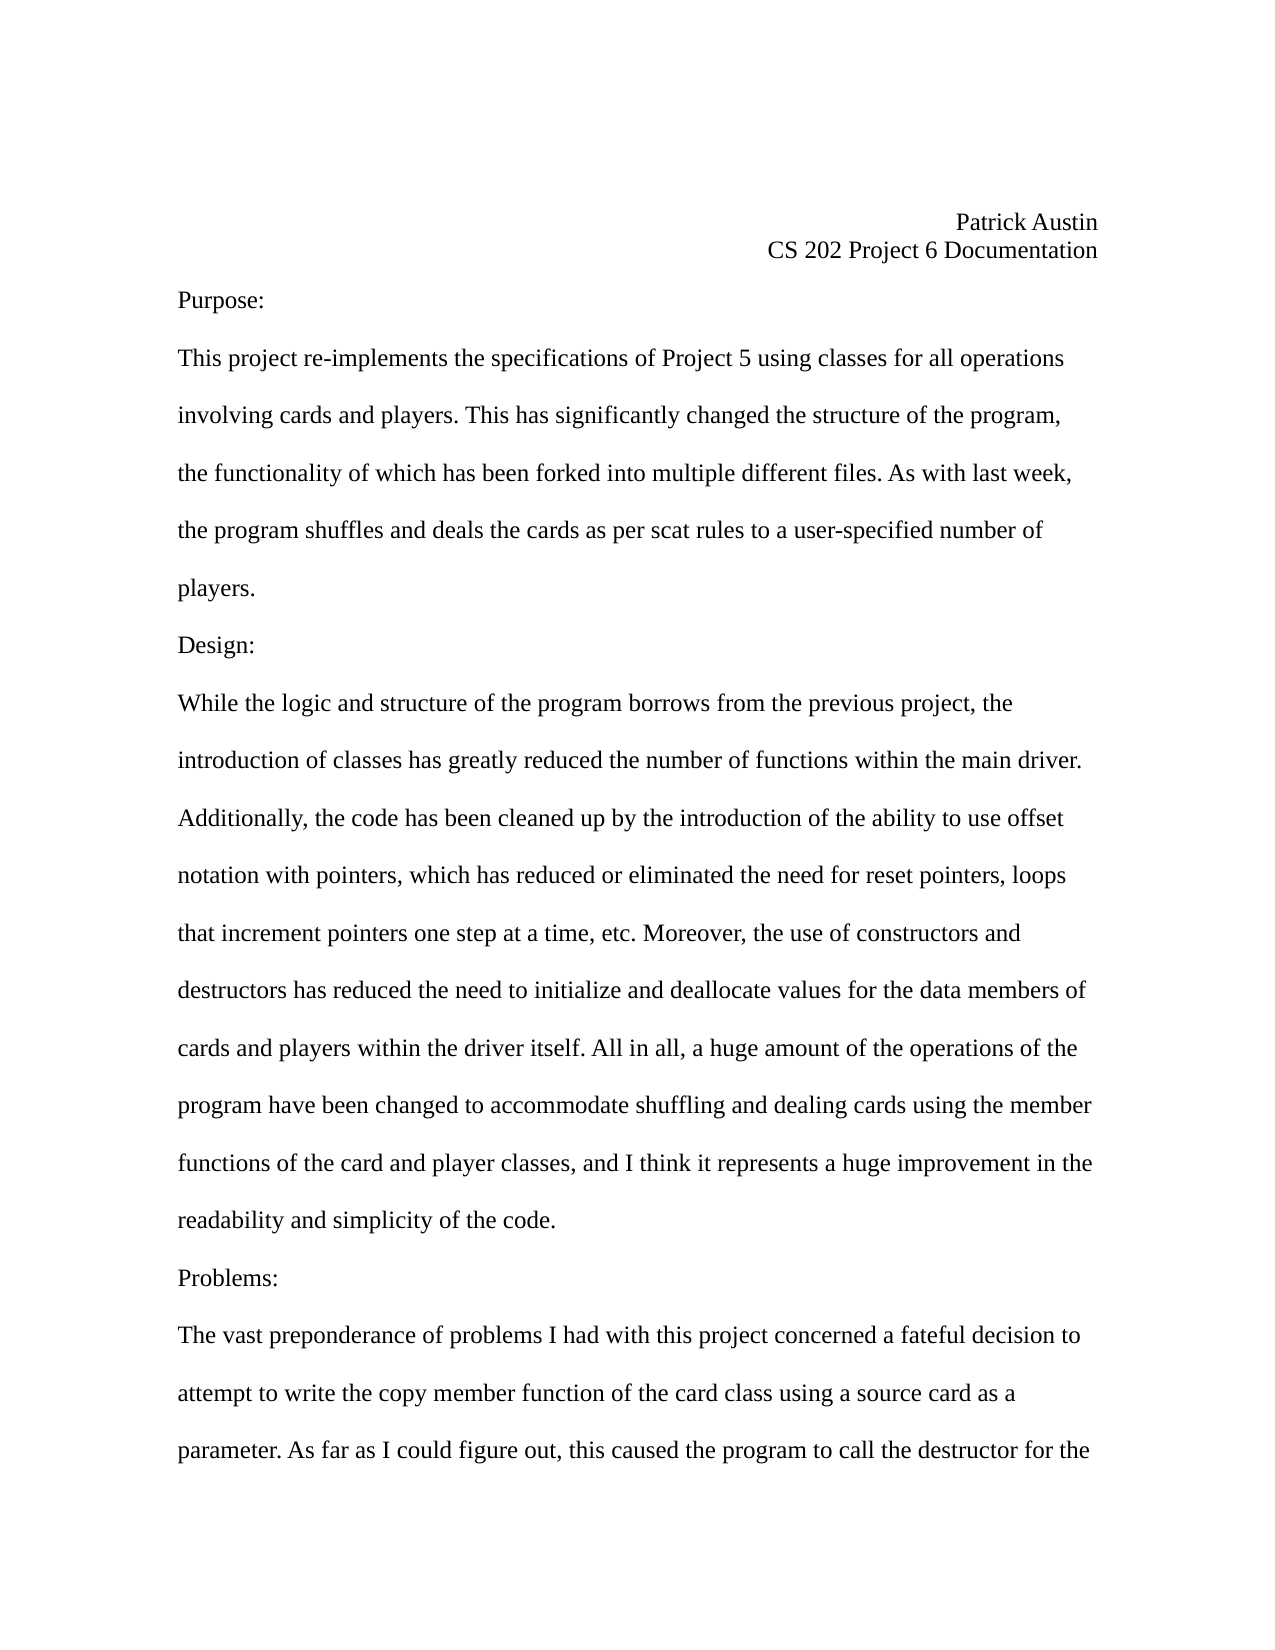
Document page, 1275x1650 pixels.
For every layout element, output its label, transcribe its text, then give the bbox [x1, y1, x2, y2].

text Purpose: This project re-implements the specifications of Project 5 using classes for all operations involving cards and players. This has significantly changed the structure of the program, the functionality of which has been forked into multiple different files. As with last week, the program shuffles and deals the cards as per scat rules to a user-specified number of players. Design: While the logic and structure of the program borrows from the previous project, the introduction of classes has greatly reduced the number of functions within the main driver. Additionally, the code has been cleaned up by the introduction of the ability to use offset notation with pointers, which has reduced or eliminated the need for reset pointers, loops that increment pointers one step at a time, etc. Moreover, the use of constructors and destructors has reduced the need to initialize and deallocate values for the data members of cards and players within the driver itself. All in all, a huge amount of the operations of the program have been changed to accommodate shuffling and dealing cards using the member functions of the card and player classes, and I think it represents a huge improvement in the readability and simplicity of the code. Problems: The vast preponderance of problems I had with this project concerned a fateful decision to attempt to write the copy member function of the card class using a source card as a parameter. As far as I could figure out, this caused the program to call the destructor for the [177, 285, 1098, 1464]
text Patrick Austin CS 202 Project 6 Documentation [177, 207, 1098, 264]
